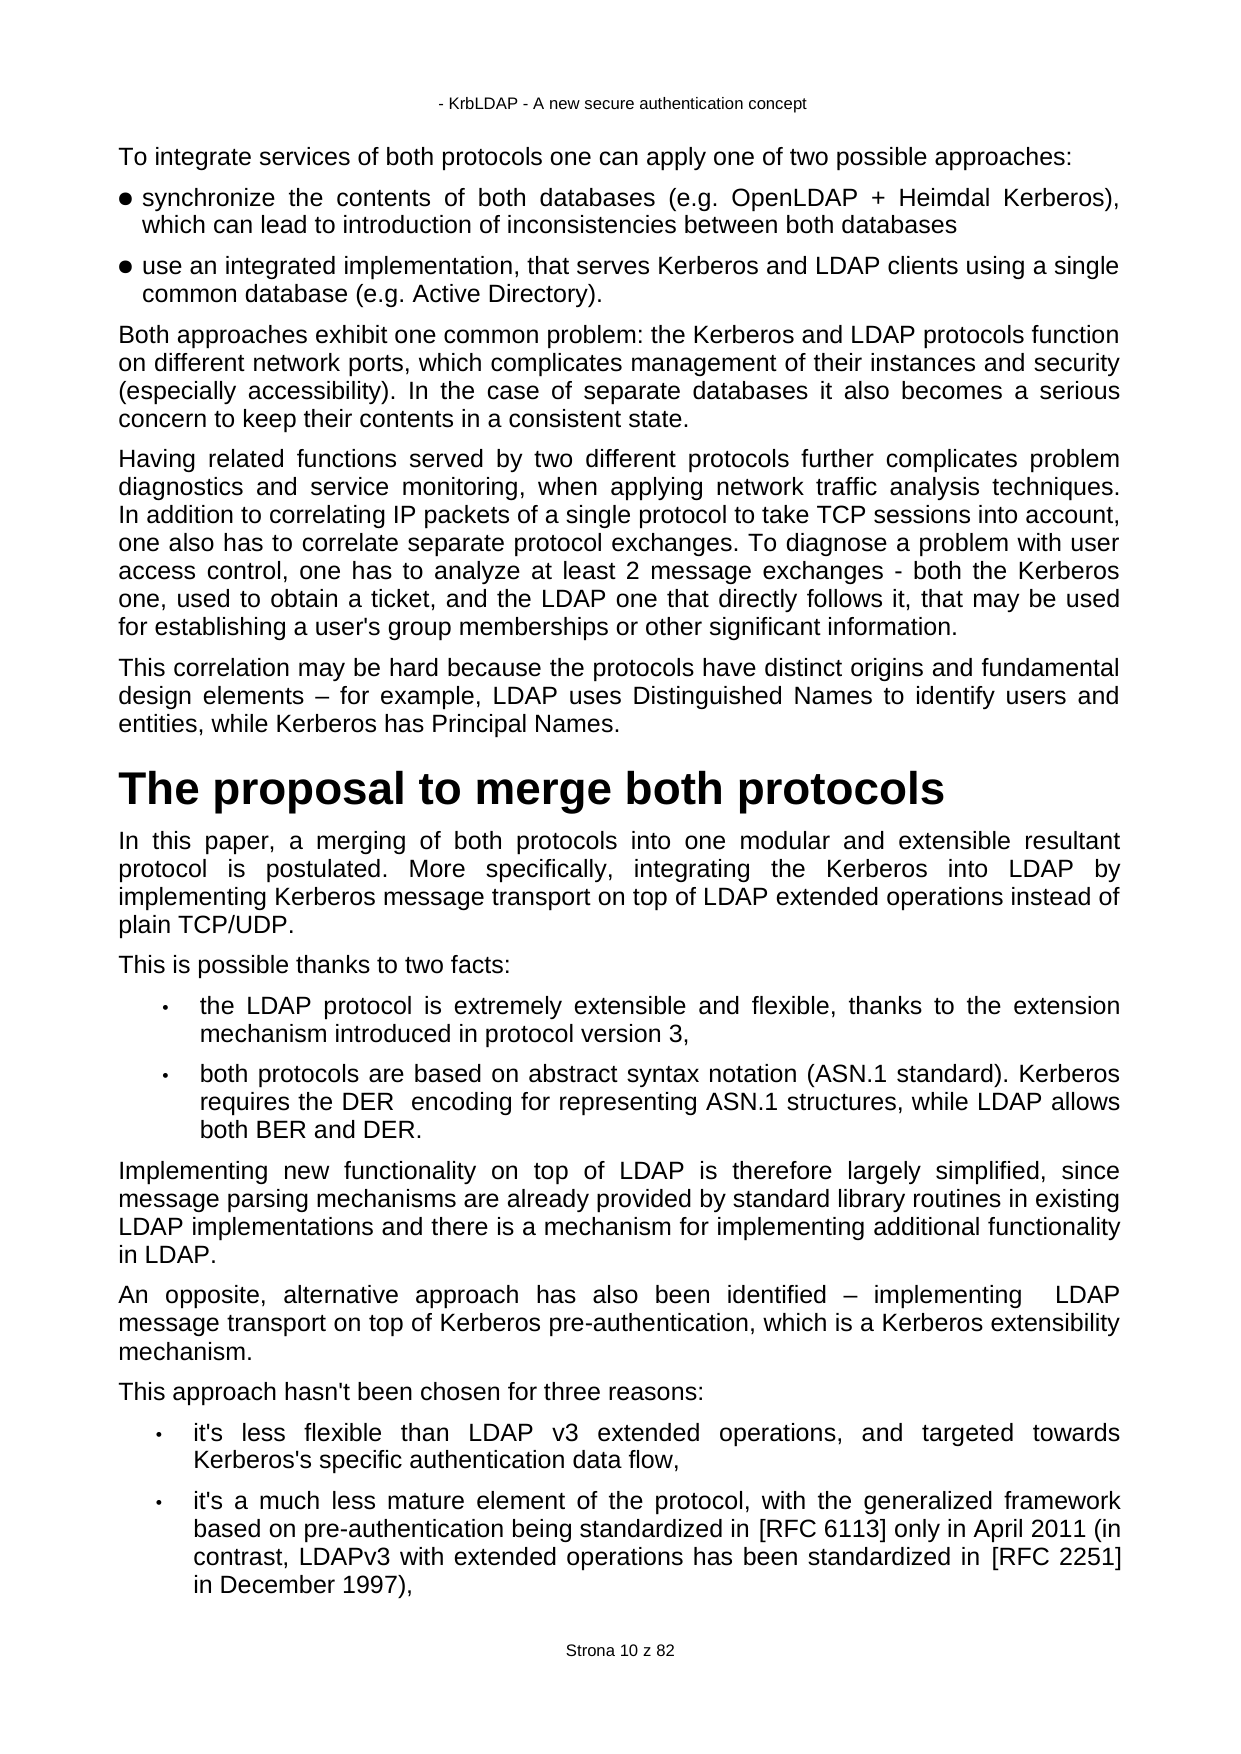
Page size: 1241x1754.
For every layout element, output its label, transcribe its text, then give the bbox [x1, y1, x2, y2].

text This correlation may be hard because the protocols have distinct origins and fundamental design elements – for example, LDAP uses Distinguished Names to identify users and entities, while Kerberos has Principal Names. [118, 653, 1122, 738]
list it's less flexible than LDAP v3 extended operations, and targeted towards Kerberos's specific authentication data flow, [156, 1418, 1122, 1474]
list synchronize the contents of both databases (e.g. OpenLDAP + Heimdal Kerberos), which can lead to introduction of inconsistencies between both databases [118, 183, 1122, 239]
list the LDAP protocol is extremely extensible and flexible, thanks to the extension mechanism introduced in protocol version 3, [162, 991, 1122, 1047]
text Having related functions served by two different protocols further complicates problem diagnostics and service monitoring, when applying network traffic analysis techniques. In addition to correlating IP packets of a single protocol to take TCP sessions into account, one also has to correlate separate protocol exchanges. To diagnose a problem with user access control, one has to analyze at least 2 message exchanges - both the Kerberos one, used to obtain a ticket, and the LDAP one that directly follows it, that may be used for establishing a user's group memberships or other significant information. [118, 445, 1122, 641]
list use an integrated implementation, that serves Kerberos and LDAP clients using a single common database (e.g. Active Directory). [118, 252, 1122, 308]
text To integrate services of both protocols one can apply one of two possible approaches: [118, 143, 1122, 171]
text Both approaches exhibit one common problem: the Kerberos and LDAP protocols function on different network ports, which complicates management of their instances and security (especially accessibility). In the case of separate databases it also becomes a serious concern to keep their contents in a consistent state. [118, 320, 1122, 432]
list both protocols are based on abstract syntax notation (ASN.1 standard). Kerberos requires the DER encoding for representing ASN.1 structures, while LDAP allows both BER and DER. [162, 1060, 1122, 1144]
list it's a much less mature element of the protocol, with the generalized framework based on pre-authentication being standardized in [RFC 6113] only in April 2011 (in contrast, LDAPv3 with extended operations has been standardized in [RFC 2251] in December 1997), [156, 1487, 1122, 1599]
text This is possible thanks to two facts: [118, 951, 1122, 979]
text In this paper, a merging of both protocols into one modular and extensible resultant protocol is postulated. More specifically, integrating the Kerberos into LDAP by implementing Kerberos message transport on top of LDAP extended operations instead of plain TCP/UDP. [118, 826, 1122, 938]
text This approach hasn't been chosen for three reasons: [118, 1378, 1122, 1406]
text Implementing new functionality on top of LDAP is therefore largely simplified, since message parsing mechanisms are already provided by standard library routines in existing LDAP implementations and there is a mechanism for implementing additional functionality in LDAP. [118, 1157, 1122, 1269]
text An opposite, alternative approach has also been identified – implementing LDAP message transport on top of Kerberos pre-authentication, which is a Kerberos extensibility mechanism. [118, 1281, 1122, 1365]
subtitle The proposal to merge both protocols [118, 763, 1122, 814]
